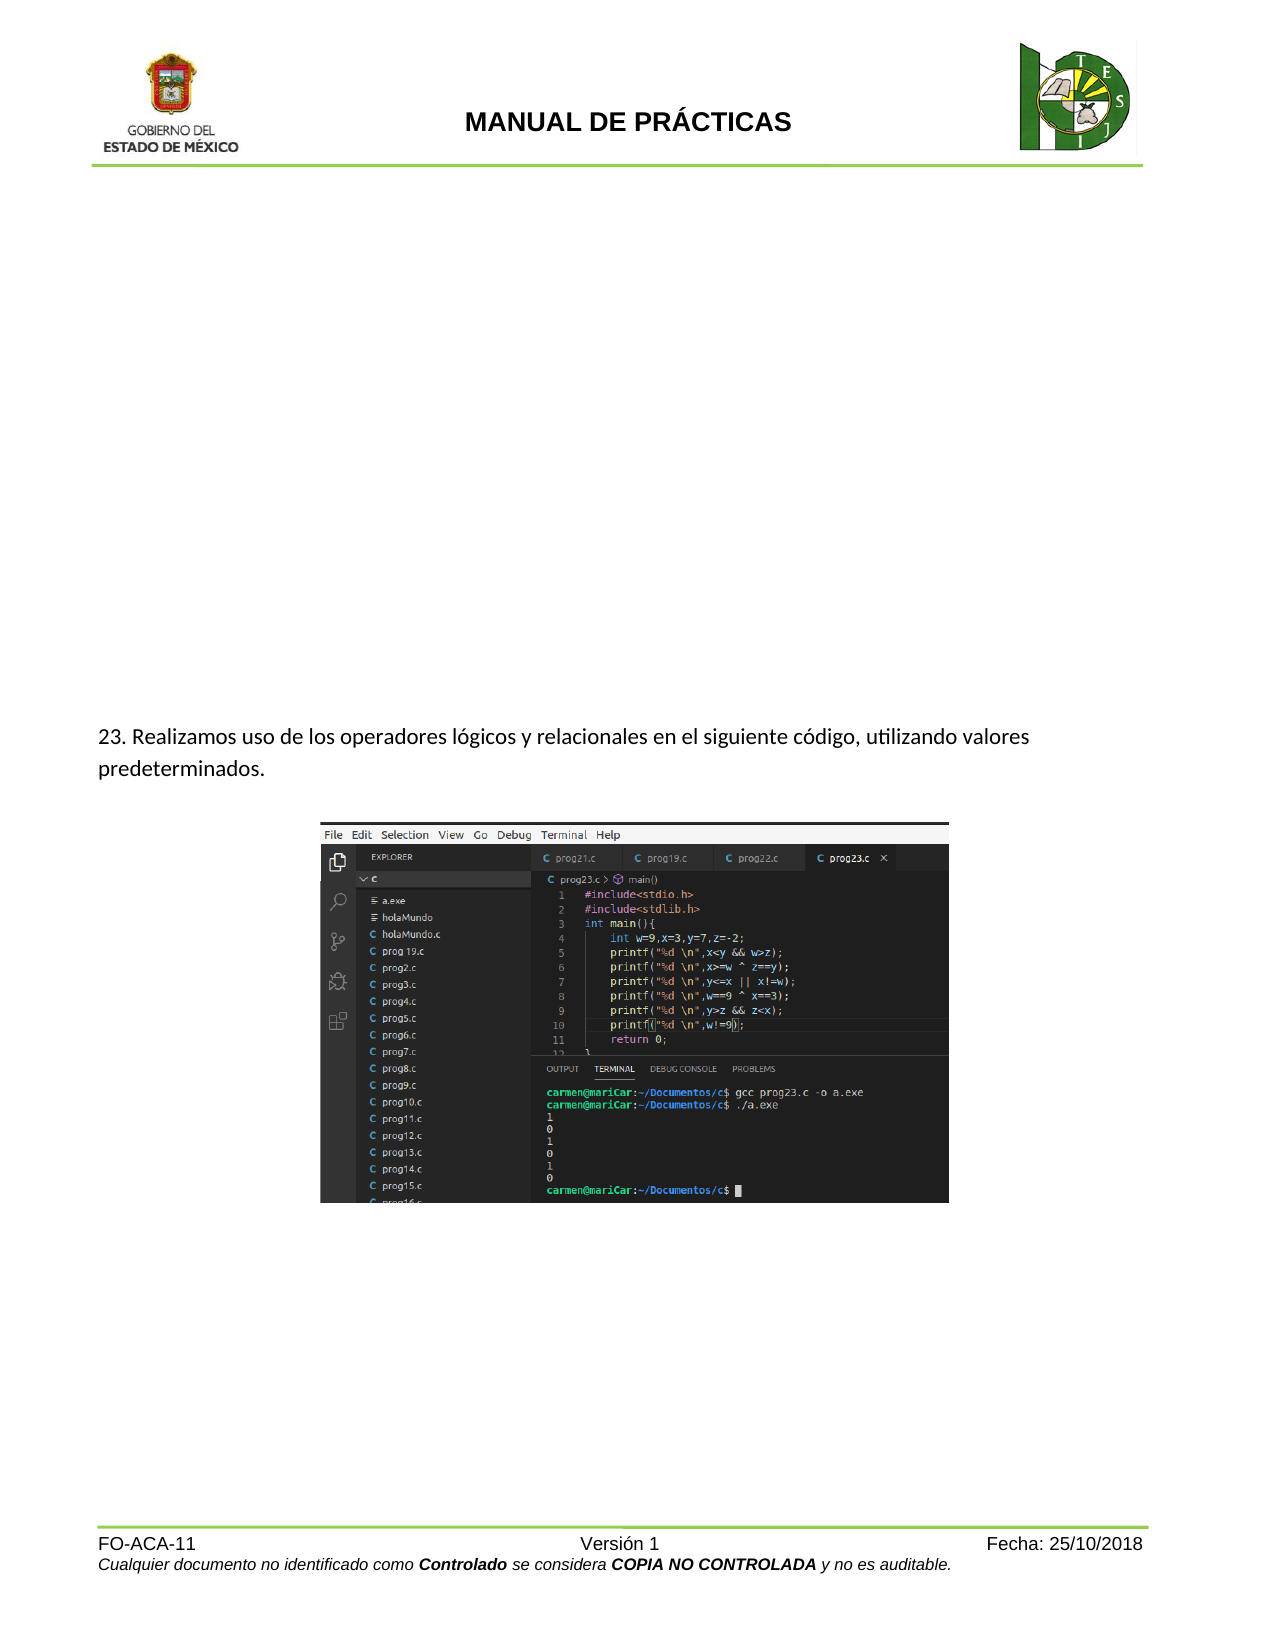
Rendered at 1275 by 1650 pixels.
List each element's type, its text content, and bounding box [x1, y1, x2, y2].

text 23. Realizamos uso de los operadores lógicos y relacionales en el siguiente código, utilizando valores predeterminados. [98, 722, 1183, 782]
picture [320, 822, 949, 1203]
picture [95, 42, 241, 161]
picture [1018, 41, 1137, 157]
